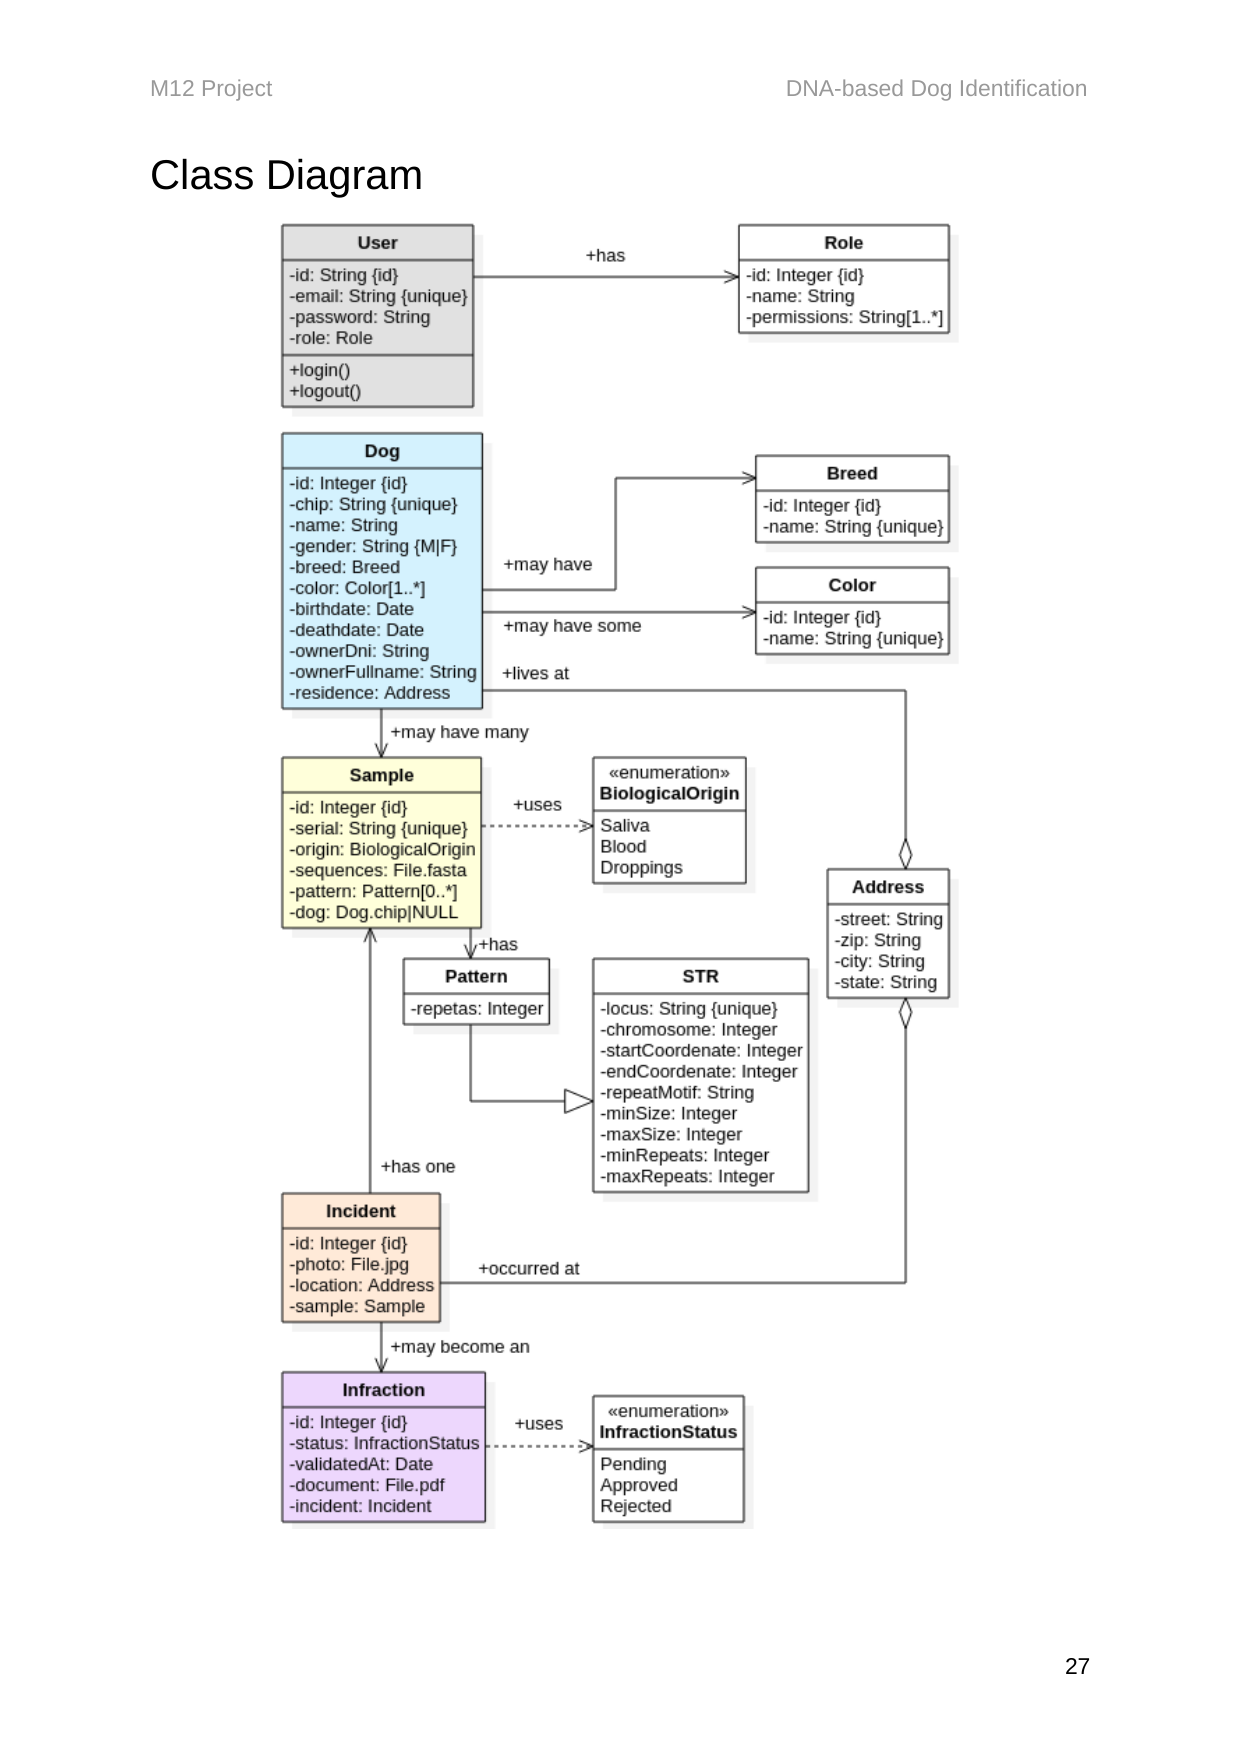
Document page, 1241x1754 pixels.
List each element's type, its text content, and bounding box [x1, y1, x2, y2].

subtitle Class Diagram [150, 150, 1090, 198]
picture [270, 210, 970, 1529]
